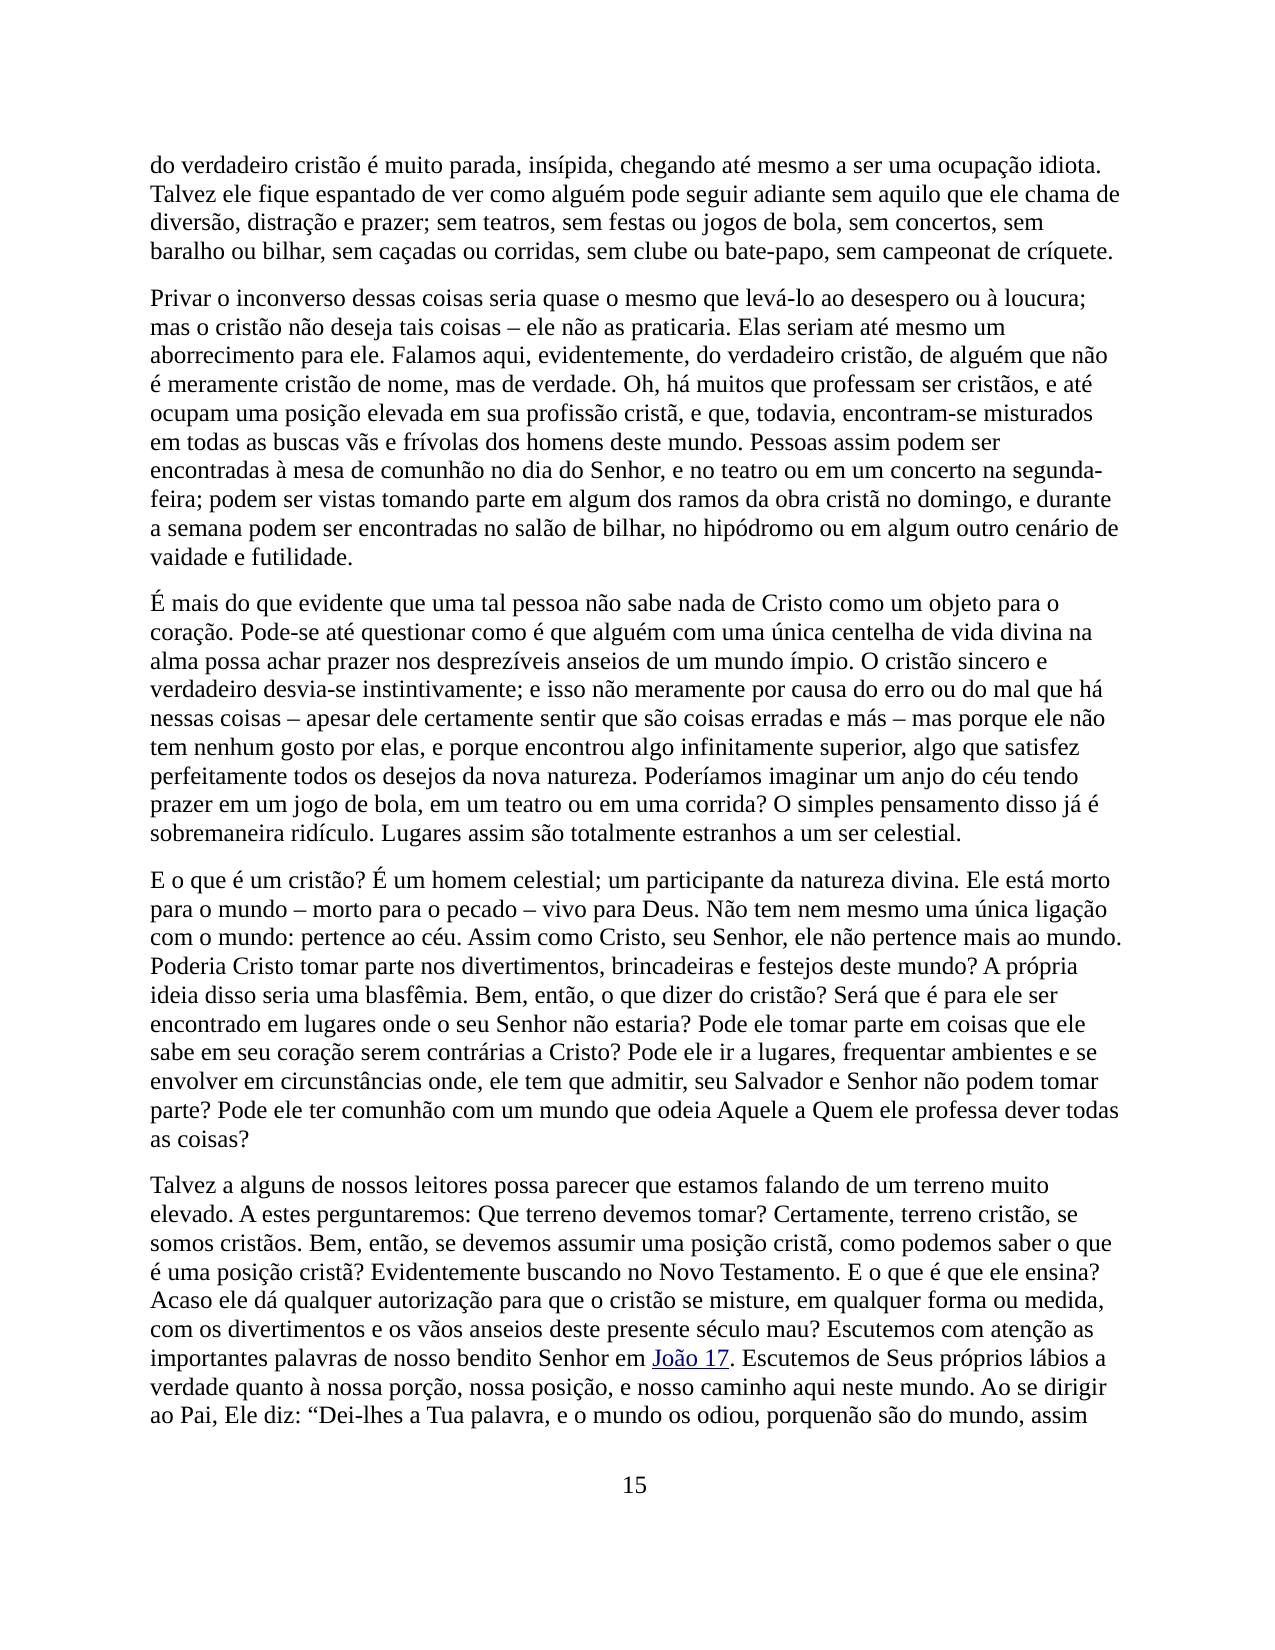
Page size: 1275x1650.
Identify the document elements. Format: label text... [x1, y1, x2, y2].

text É mais do que evidente que uma tal pessoa não sabe nada de Cristo como um objeto para o coração. Pode-se até questionar como é que alguém com uma única centelha de vida divina na alma possa achar prazer nos desprezíveis anseios de um mundo ímpio. O cristão sincero e verdadeiro desvia-se instintivamente; e isso não meramente por causa do erro ou do mal que há nessas coisas – apesar dele certamente sentir que são coisas erradas e más – mas porque ele não tem nenhum gosto por elas, e porque encontrou algo infinitamente superior, algo que satisfez perfeitamente todos os desejos da nova natureza. Poderíamos imaginar um anjo do céu tendo prazer em um jogo de bola, em um teatro ou em uma corrida? O simples pensamento disso já é sobremaneira ridículo. Lugares assim são totalmente estranhos a um ser celestial. [150, 588, 1125, 847]
text E o que é um cristão? É um homem celestial; um participante da natureza divina. Ele está morto para o mundo – morto para o pecado – vivo para Deus. Não tem nem mesmo uma única ligação com o mundo: pertence ao céu. Assim como Cristo, seu Senhor, ele não pertence mais ao mundo. Poderia Cristo tomar parte nos divertimentos, brincadeiras e festejos deste mundo? A própria ideia disso seria uma blasfêmia. Bem, então, o que dizer do cristão? Será que é para ele ser encontrado em lugares onde o seu Senhor não estaria? Pode ele tomar parte em coisas que ele sabe em seu coração serem contrárias a Cristo? Pode ele ir a lugares, frequentar ambientes e se envolver em circunstâncias onde, ele tem que admitir, seu Salvador e Senhor não podem tomar parte? Pode ele ter comunhão com um mundo que odeia Aquele a Quem ele professa dever todas as coisas? [150, 865, 1125, 1152]
text Talvez a alguns de nossos leitores possa parecer que estamos falando de um terreno muito elevado. A estes perguntaremos: Que terreno devemos tomar? Certamente, terreno cristão, se somos cristãos. Bem, então, se devemos assumir uma posição cristã, como podemos saber o que é uma posição cristã? Evidentemente buscando no Novo Testamento. E o que é que ele ensina? Acaso ele dá qualquer autorização para que o cristão se misture, em qualquer forma ou medida, com os divertimentos e os vãos anseios deste presente século mau? Escutemos com atenção as importantes palavras de nosso bendito Senhor em João 17. Escutemos de Seus próprios lábios a verdade quanto à nossa porção, nossa posição, e nosso caminho aqui neste mundo. Ao se dirigir ao Pai, Ele diz: “Dei-lhes a Tua palavra, e o mundo os odiou, porquenão são do mundo, assim [150, 1170, 1125, 1429]
text Privar o inconverso dessas coisas seria quase o mesmo que levá-lo ao desespero ou à loucura; mas o cristão não deseja tais coisas – ele não as praticaria. Elas seriam até mesmo um aborrecimento para ele. Falamos aqui, evidentemente, do verdadeiro cristão, de alguém que não é meramente cristão de nome, mas de verdade. Oh, há muitos que professam ser cristãos, e até ocupam uma posição elevada em sua profissão cristã, e que, todavia, encontram-se misturados em todas as buscas vãs e frívolas dos homens deste mundo. Pessoas assim podem ser encontradas à mesa de comunhão no dia do Senhor, e no teatro ou em um concerto na segunda-feira; podem ser vistas tomando parte em algum dos ramos da obra cristã no domingo, e durante a semana podem ser encontradas no salão de bilhar, no hipódromo ou em algum outro cenário de vaidade e futilidade. [150, 283, 1125, 570]
text do verdadeiro cristão é muito parada, insípida, chegando até mesmo a ser uma ocupação idiota. Talvez ele fique espantado de ver como alguém pode seguir adiante sem aquilo que ele chama de diversão, distração e prazer; sem teatros, sem festas ou jogos de bola, sem concertos, sem baralho ou bilhar, sem caçadas ou corridas, sem clube ou bate-papo, sem campeonat de críquete. [150, 150, 1125, 265]
